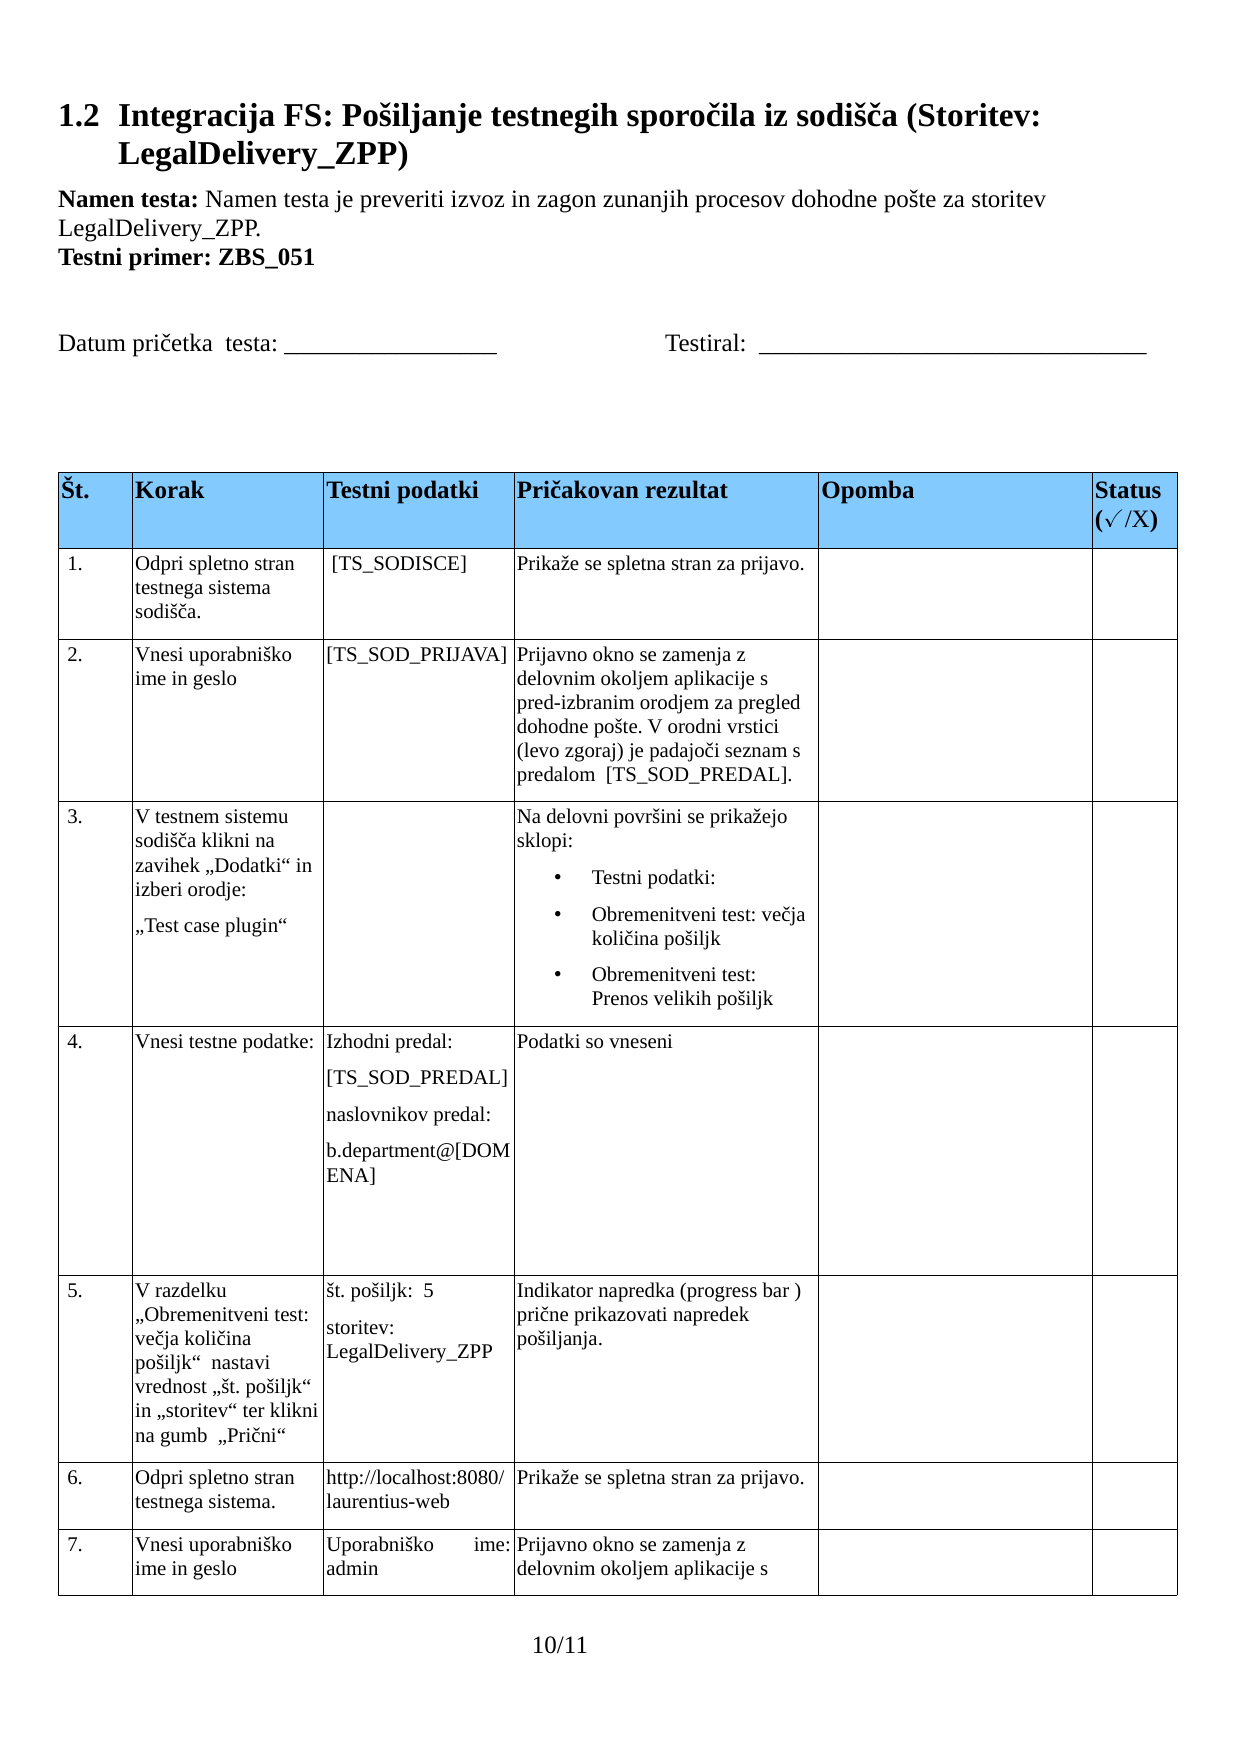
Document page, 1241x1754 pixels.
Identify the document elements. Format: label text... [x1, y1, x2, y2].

text Testni primer: ZBS_051 [58, 242, 1177, 271]
table_cell [819, 1276, 1092, 1462]
table_cell V testnem sistemu sodišča klikni na zavihek „Dodatki“ in izberi orodje: „Test case plugin“ [133, 802, 323, 1026]
table_cell Izhodni predal: [TS_SOD_PREDAL] naslovnikov predal: b.department@[DOMENA] [324, 1027, 514, 1275]
table_cell Prijavno okno se zamenja z delovnim okoljem aplikacije s [515, 1530, 818, 1595]
table_cell [1093, 802, 1177, 1026]
table_cell [1093, 1530, 1177, 1595]
table_cell Odpri spletno stran testnega sistema. [133, 1463, 323, 1528]
table_cell [819, 1463, 1092, 1528]
table_cell [819, 1530, 1092, 1595]
table_cell [59, 1027, 132, 1275]
table_cell Na delovni površini se prikažejo sklopi: Testni podatki: Obremenitveni test: večja količina pošiljk Obremenitveni test: Prenos velikih pošiljk [515, 802, 818, 1026]
table_cell [59, 1276, 132, 1462]
table_cell V razdelku „Obremenitveni test: večja količina pošiljk“ nastavi vrednost „št. pošiljk“ in „storitev“ ter klikni na gumb „Prični“ [133, 1276, 323, 1462]
table_cell [1093, 640, 1177, 801]
table_cell http://localhost:8080/laurentius-web [324, 1463, 514, 1528]
table_cell [1093, 1463, 1177, 1528]
table_cell Uporabniško ime: admin [324, 1530, 514, 1595]
table_cell [TS_SODISCE] [324, 549, 514, 638]
table_cell [324, 802, 514, 1026]
table_cell [819, 549, 1092, 638]
text Namen testa: Namen testa je preveriti izvoz in zagon zunanjih procesov dohodne pošte za storitev LegalDelivery_ZPP. [58, 184, 1177, 242]
table_header Status (✓/X) [1093, 473, 1177, 548]
table_cell Vnesi testne podatke: [133, 1027, 323, 1275]
table_cell [59, 549, 132, 638]
table_cell Vnesi uporabniško ime in geslo [133, 1530, 323, 1595]
table_cell [819, 640, 1092, 801]
table_cell Prijavno okno se zamenja z delovnim okoljem aplikacije s pred-izbranim orodjem za pregled dohodne pošte. V orodni vrstici (levo zgoraj) je padajoči seznam s predalom [TS_SOD_PREDAL]. [515, 640, 818, 801]
table_cell št. pošiljk: 5 storitev: LegalDelivery_ZPP [324, 1276, 514, 1462]
table_header Korak [133, 473, 323, 548]
table_cell [59, 802, 132, 1026]
table_header Št. [59, 473, 132, 548]
table_cell [1093, 1027, 1177, 1275]
table_cell [1093, 1276, 1177, 1462]
table_cell Podatki so vneseni [515, 1027, 818, 1275]
table_cell Vnesi uporabniško ime in geslo [133, 640, 323, 801]
table_cell [TS_SOD_PRIJAVA] [324, 640, 514, 801]
text Datum pričetka testa: _________________ Testiral: _______________________________ [58, 328, 1177, 357]
table_cell [59, 1463, 132, 1528]
table_cell Prikaže se spletna stran za prijavo. [515, 1463, 818, 1528]
table_header Pričakovan rezultat [515, 473, 818, 548]
table_cell [59, 640, 132, 801]
table_cell Prikaže se spletna stran za prijavo. [515, 549, 818, 638]
table_cell [819, 802, 1092, 1026]
table_cell Indikator napredka (progress bar ) prične prikazovati napredek pošiljanja. [515, 1276, 818, 1462]
table_cell [819, 1027, 1092, 1275]
subtitle Integracija FS: Pošiljanje testnegih sporočila iz sodišča (Storitev: LegalDelivery_ZPP) [58, 95, 1177, 172]
table_cell [1093, 549, 1177, 638]
table_header Testni podatki [324, 473, 514, 548]
table_cell [59, 1530, 132, 1595]
table_cell Odpri spletno stran testnega sistema sodišča. [133, 549, 323, 638]
table_header Opomba [819, 473, 1092, 548]
